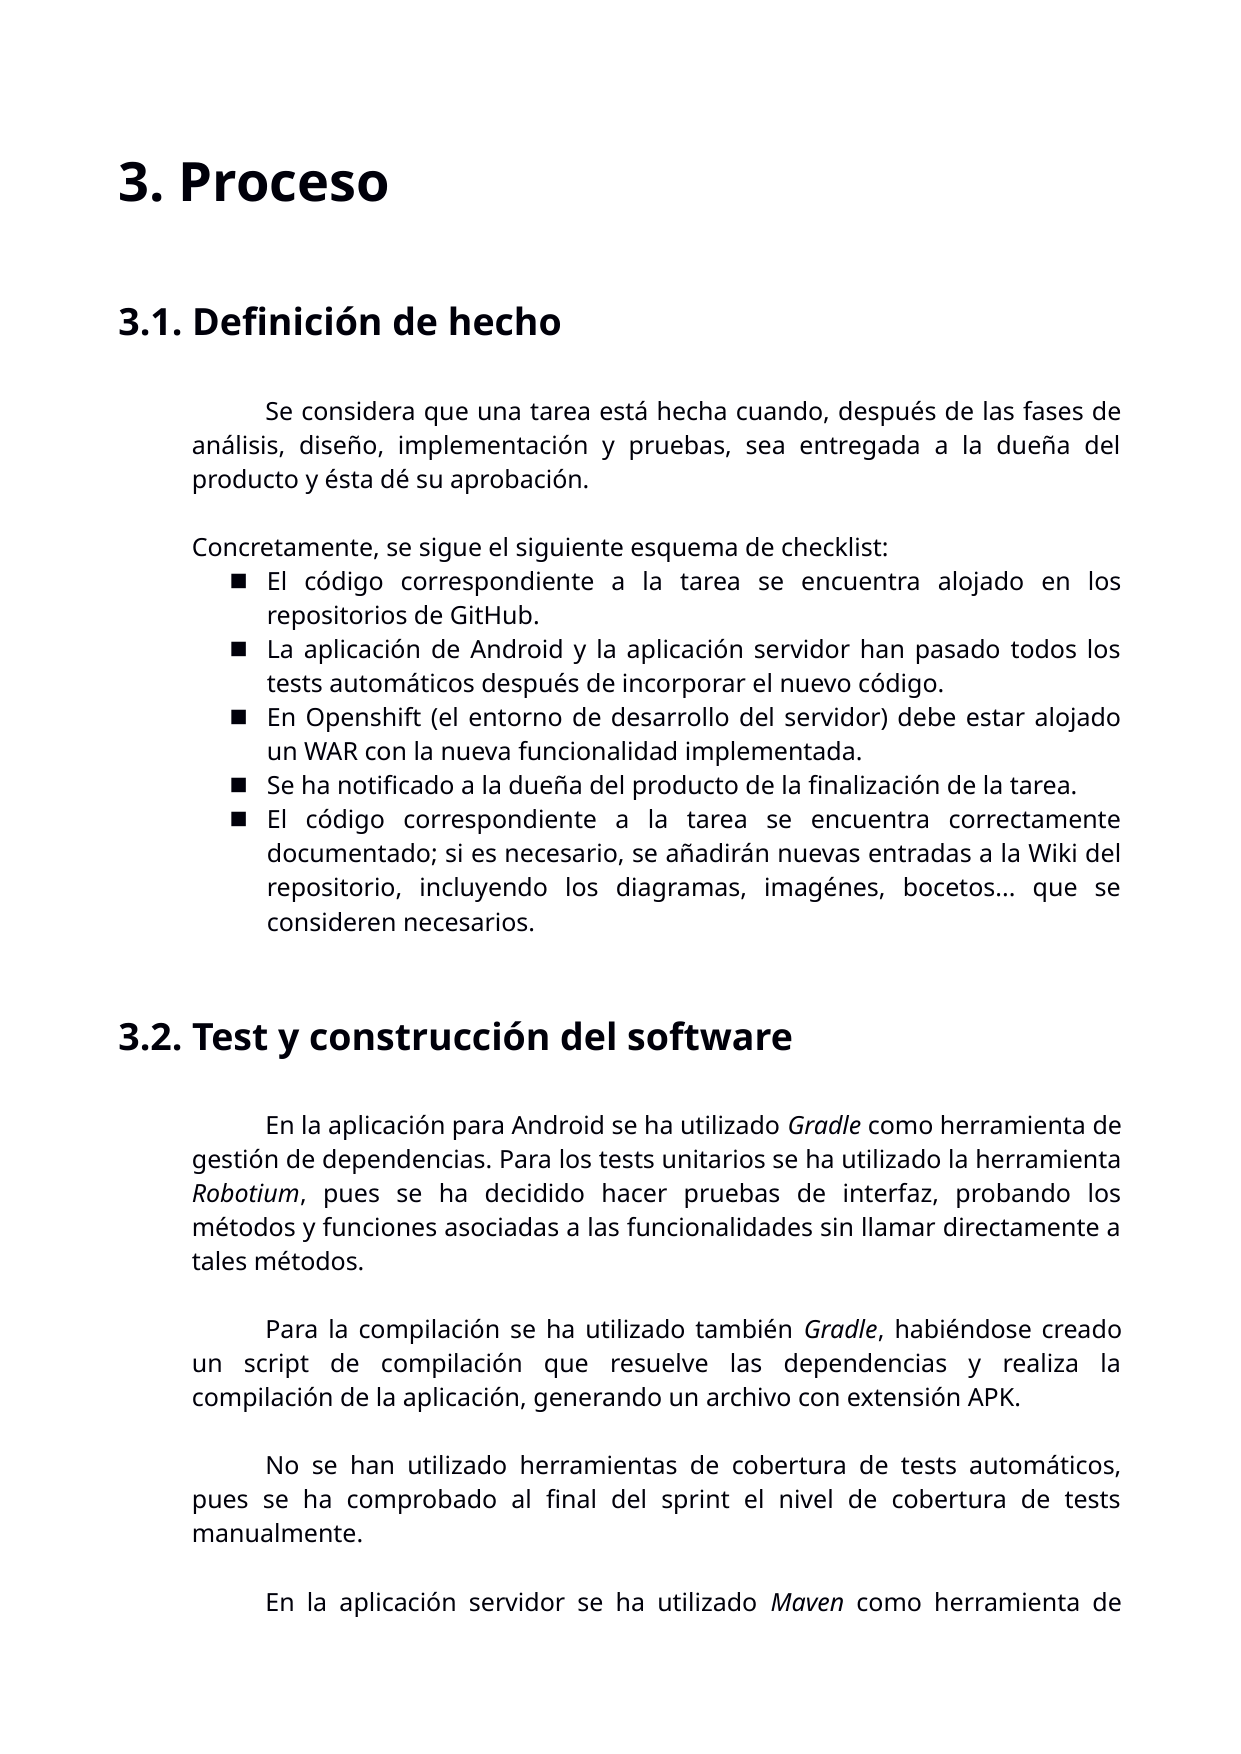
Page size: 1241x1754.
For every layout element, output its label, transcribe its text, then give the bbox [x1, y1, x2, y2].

text No se han utilizado herramientas de cobertura de tests automáticos, pues se ha comprobado al final del sprint el nivel de cobertura de tests manualmente. [192, 1448, 1122, 1550]
text En la aplicación servidor se ha utilizado Maven como herramienta de [192, 1584, 1122, 1618]
subtitle 3. Proceso [118, 143, 1122, 217]
list En Openshift (el entorno de desarrollo del servidor) debe estar alojado un WAR con la nueva funcionalidad implementada. [229, 700, 1122, 768]
text Se considera que una tarea está hecha cuando, después de las fases de análisis, diseño, implementación y pruebas, sea entregada a la dueña del producto y ésta dé su aprobación. [192, 393, 1122, 495]
text Para la compilación se ha utilizado también Gradle, habiéndose creado un script de compilación que resuelve las dependencias y realiza la compilación de la aplicación, generando un archivo con extensión APK. [192, 1312, 1122, 1414]
subtitle 3.2. Test y construcción del software [118, 1010, 1122, 1061]
list Se ha notificado a la dueña del producto de la finalización de la tarea. [229, 768, 1122, 802]
list El código correspondiente a la tarea se encuentra alojado en los repositorios de GitHub. [229, 563, 1122, 632]
list La aplicación de Android y la aplicación servidor han pasado todos los tests automáticos después de incorporar el nuevo código. [229, 632, 1122, 700]
text En la aplicación para Android se ha utilizado Gradle como herramienta de gestión de dependencias. Para los tests unitarios se ha utilizado la herramienta Robotium, pues se ha decidido hacer pruebas de interfaz, probando los métodos y funciones asociadas a las funcionalidades sin llamar directamente a tales métodos. [192, 1107, 1122, 1278]
list El código correspondiente a la tarea se encuentra correctamente documentado; si es necesario, se añadirán nuevas entradas a la Wiki del repositorio, incluyendo los diagramas, imagénes, bocetos... que se consideren necesarios. [229, 802, 1122, 938]
subtitle 3.1. Definición de hecho [118, 296, 1122, 347]
text Concretamente, se sigue el siguiente esquema de checklist: [192, 529, 1122, 563]
